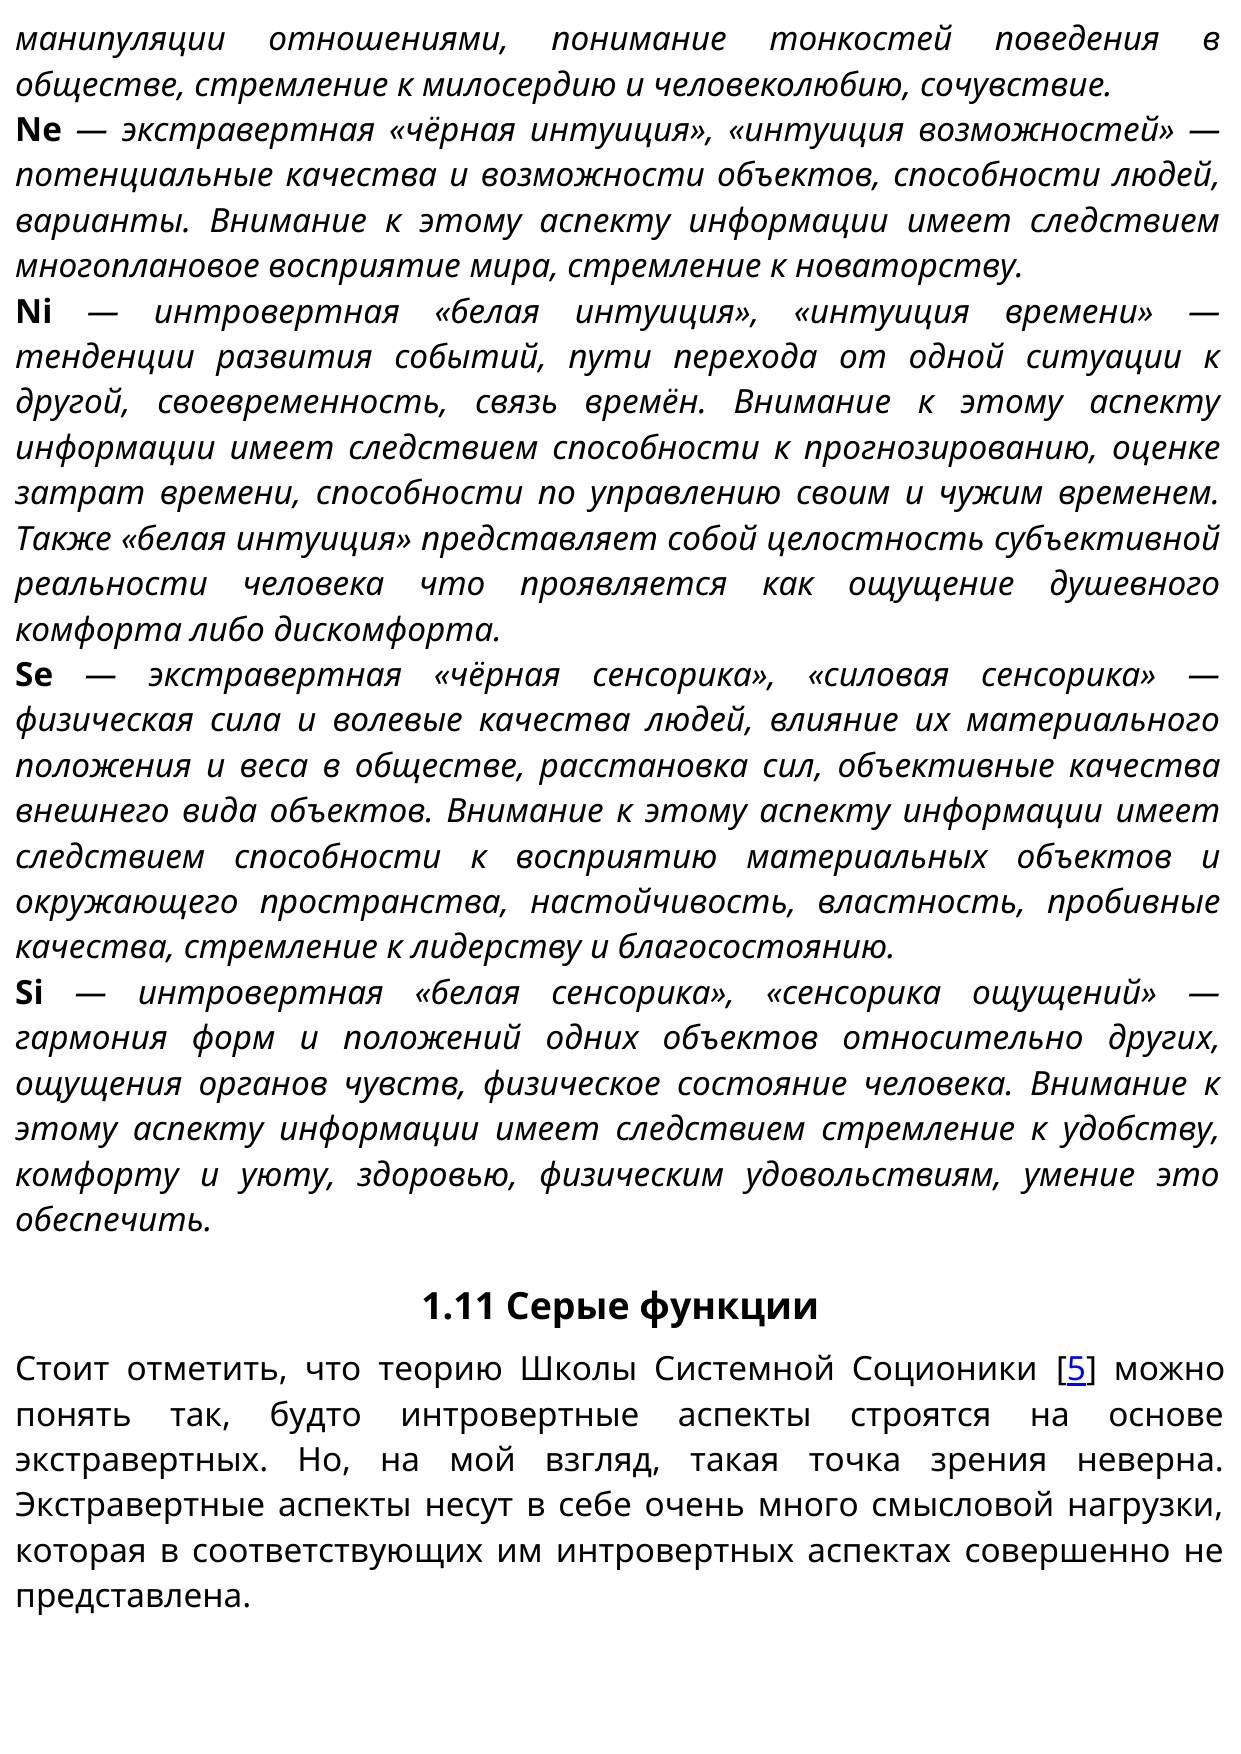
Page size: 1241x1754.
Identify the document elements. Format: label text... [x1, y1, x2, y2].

text Se — экстравертная «чёрная сенсорика», «силовая сенсорика» — физическая сила и волевые качества людей, влияние их материального положения и веса в обществе, расстановка сил, объективные качества внешнего вида объектов. Внимание к этому аспекту информации имеет следствием способности к восприятию материальных объектов и окружающего пространства, настойчивость, властность, пробивные качества, стремление к лидерству и благосостоянию. [15, 651, 1225, 969]
text Ne — экстравертная «чёрная интуиция», «интуиция возможностей» — потенциальные качества и возможности объектов, способности людей, варианты. Внимание к этому аспекту информации имеет следствием многоплановое восприятие мира, стремление к новаторству. [15, 106, 1225, 287]
text Ni — интровертная «белая интуиция», «интуиция времени» — тенденции развития событий, пути перехода от одной ситуации к другой, своевременность, связь времён. Внимание к этому аспекту информации имеет следствием способности к прогнозированию, оценке затрат времени, способности по управлению своим и чужим временем. Также «белая интуиция» представляет собой целостность субъективной реальности человека что проявляется как ощущение душевного комфорта либо дискомфорта. [15, 287, 1225, 651]
subtitle 1.11 Серые функции [15, 1279, 1225, 1330]
text Si — интровертная «белая сенсорика», «сенсорика ощущений» — гармония форм и положений одних объектов относительно других, ощущения органов чувств, физическое состояние человека. Внимание к этому аспекту информации имеет следствием стремление к удобству, комфорту и уюту, здоровью, физическим удовольствиям, умение это обеспечить. [15, 969, 1225, 1241]
text манипуляции отношениями, понимание тонкостей поведения в обществе, стремление к милосердию и человеколюбию, сочувствие. [15, 15, 1225, 106]
text Стоит отметить, что теорию Школы Системной Соционики [5] можно понять так, будто интровертные аспекты строятся на основе экстравертных. Но, на мой взгляд, такая точка зрения неверна. Экстравертные аспекты несут в себе очень много смысловой нагрузки, которая в соответствующих им интровертных аспектах совершенно не представлена. [15, 1345, 1225, 1617]
